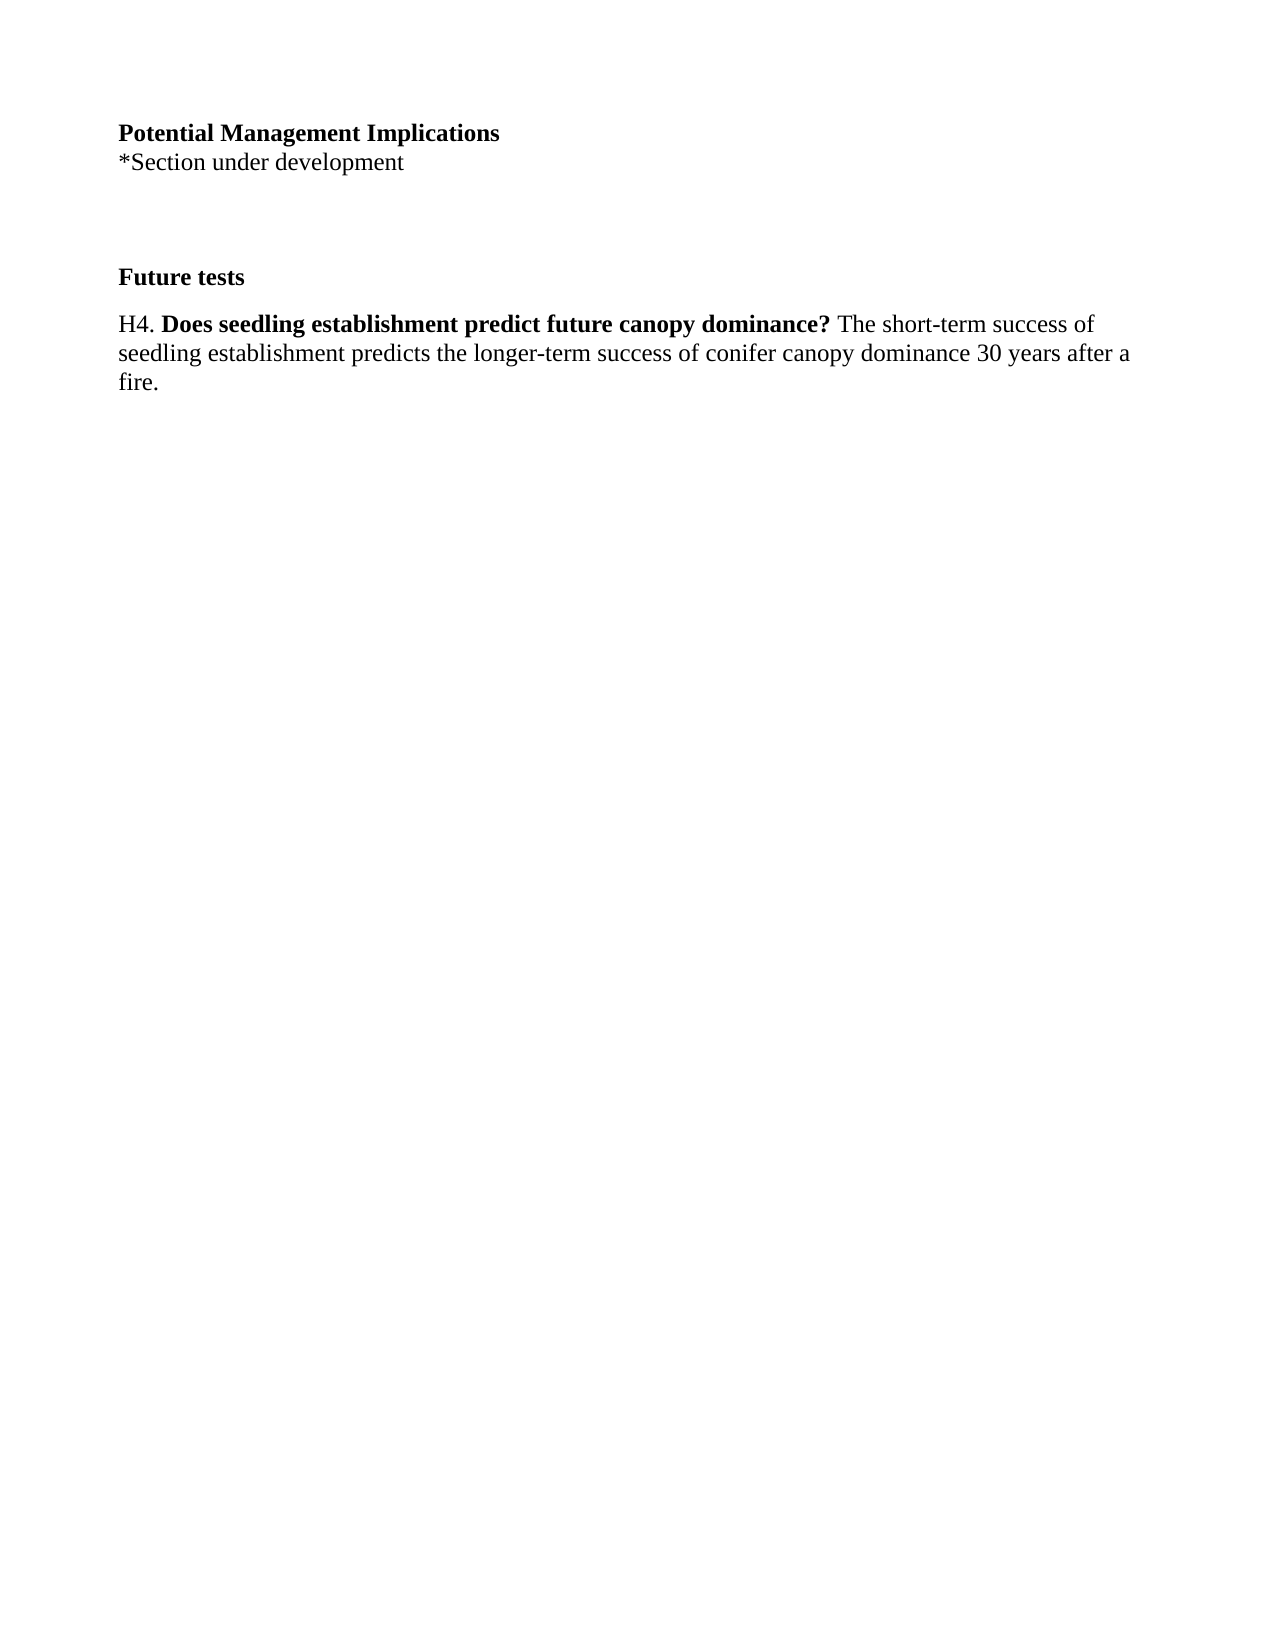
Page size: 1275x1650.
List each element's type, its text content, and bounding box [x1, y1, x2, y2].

text Future tests [118, 262, 1157, 291]
text Potential Management Implications [118, 118, 1157, 147]
text *Section under development [118, 147, 1157, 176]
text H4. Does seedling establishment predict future canopy dominance? The short-term success of seedling establishment predicts the longer-term success of conifer canopy dominance 30 years after a fire. [118, 309, 1157, 396]
